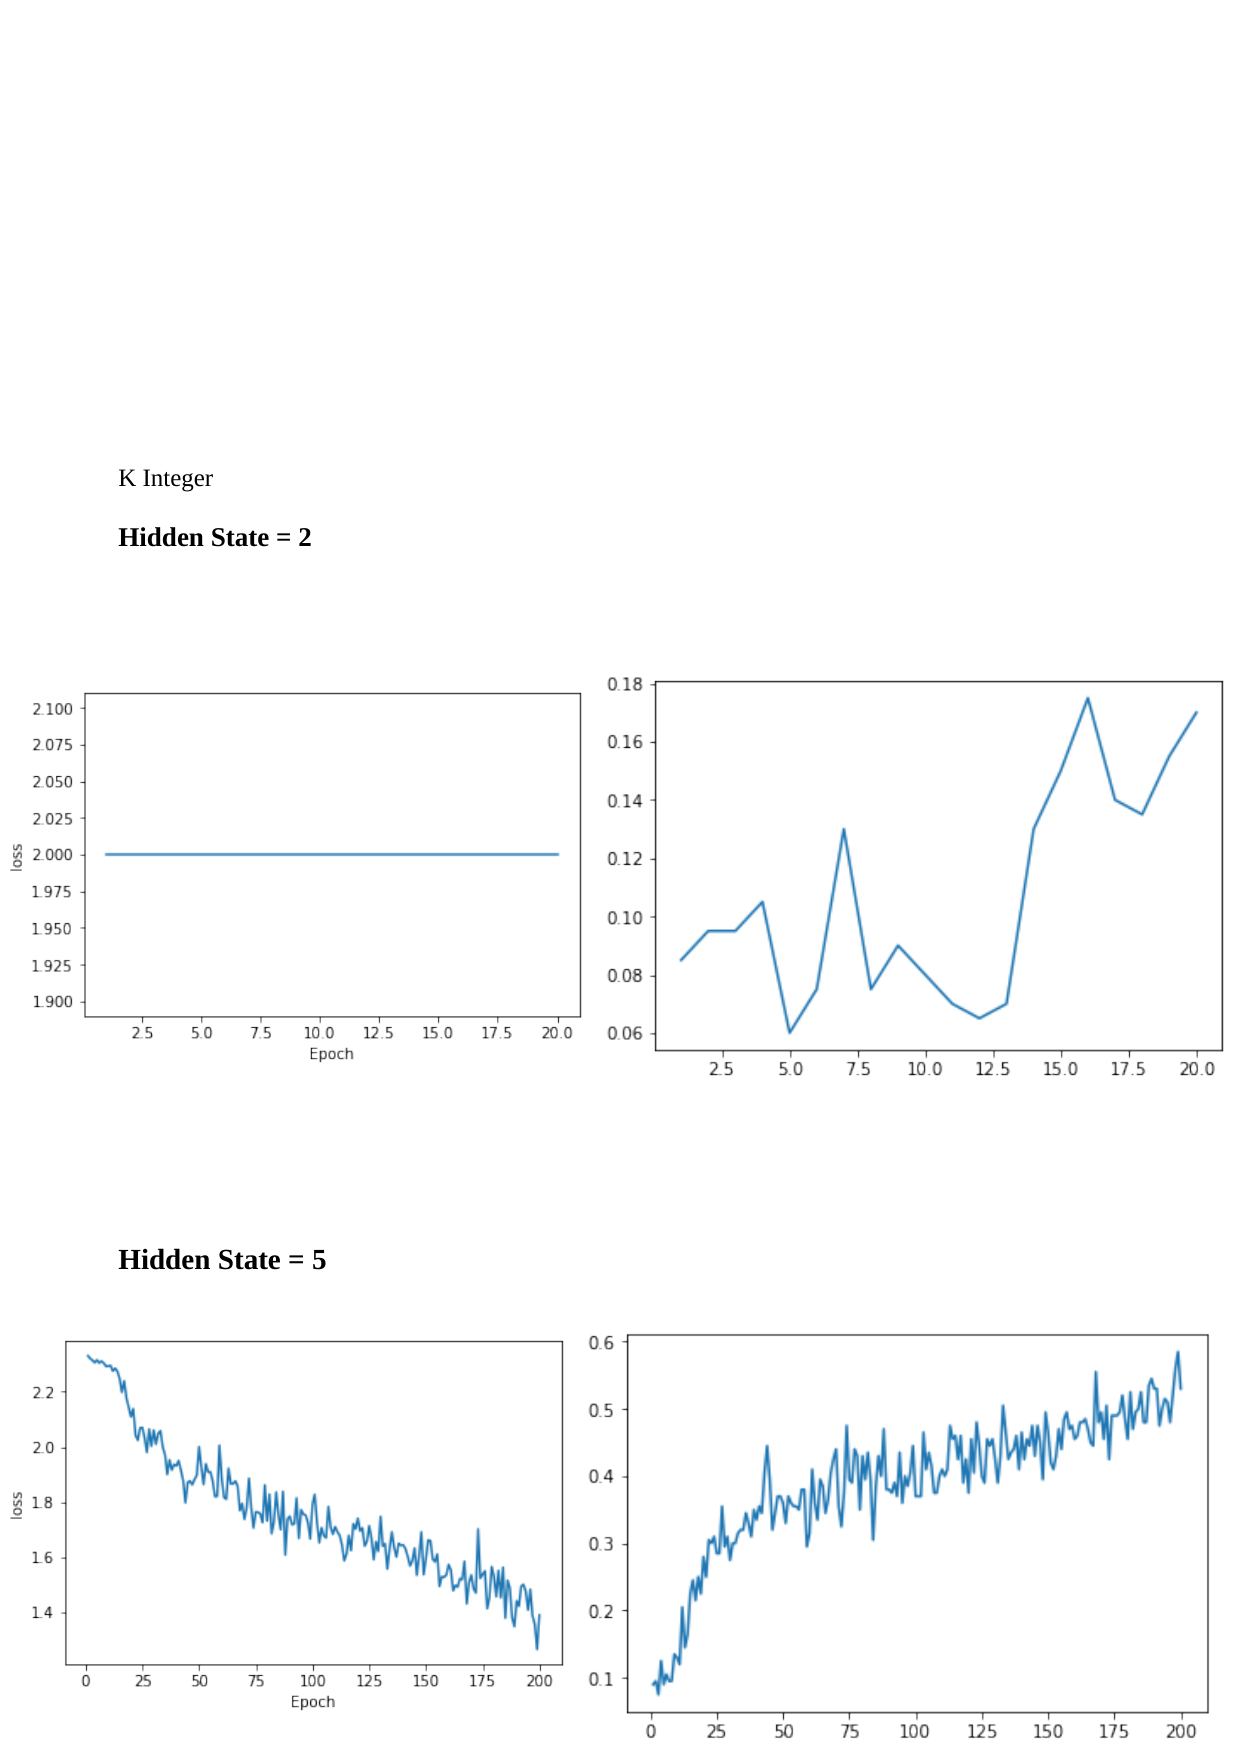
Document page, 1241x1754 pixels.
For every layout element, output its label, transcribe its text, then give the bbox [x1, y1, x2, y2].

picture [0, 1317, 1225, 1754]
picture [0, 665, 1238, 1091]
text Hidden State = 2 [118, 521, 1122, 552]
text Hidden State = 5 [118, 1242, 1122, 1275]
text K Integer [118, 463, 1122, 492]
